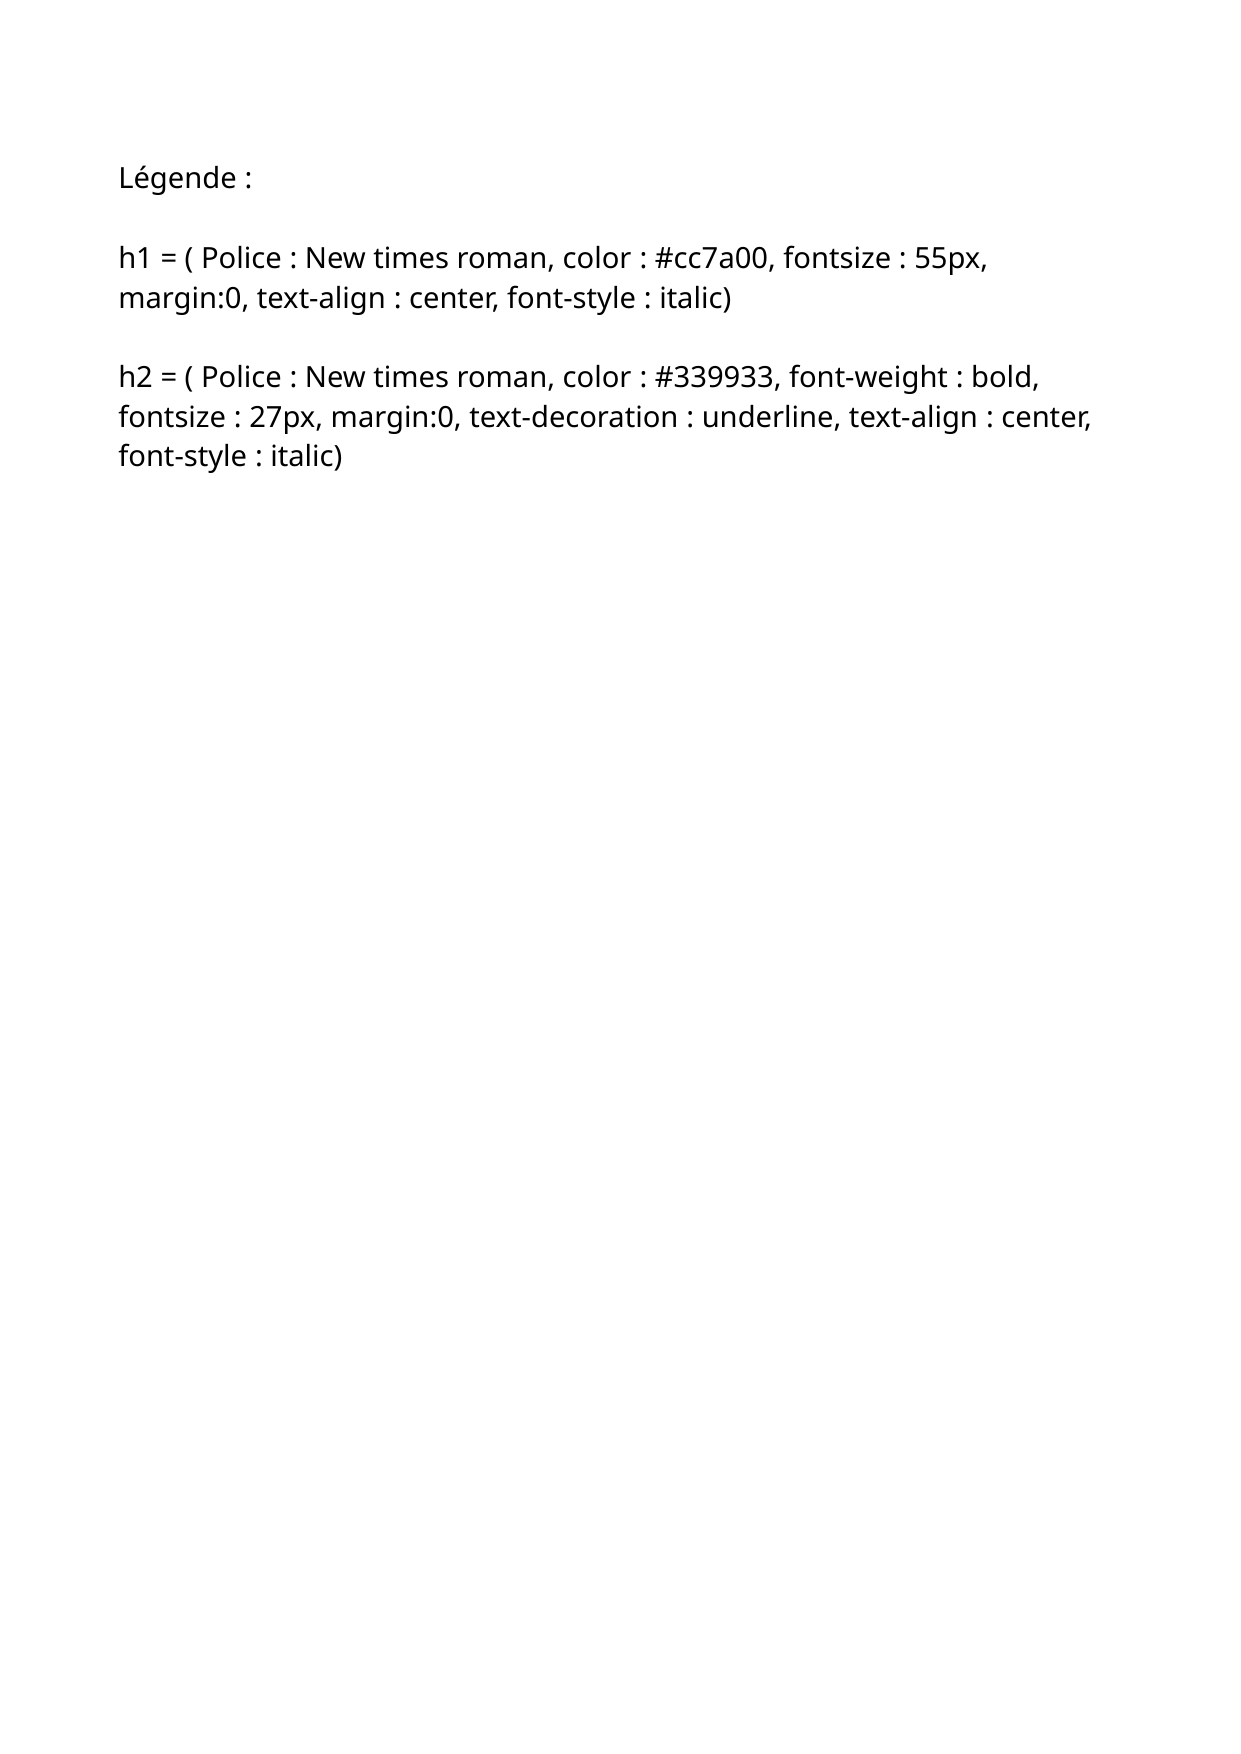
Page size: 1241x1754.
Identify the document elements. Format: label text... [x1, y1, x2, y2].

text h2 = ( Police : New times roman, color : #339933, font-weight : bold, fontsize : 27px, margin:0, text-decoration : underline, text-align : center, font-style : italic) [118, 356, 1122, 475]
text h1 = ( Police : New times roman, color : #cc7a00, fontsize : 55px, margin:0, text-align : center, font-style : italic) [118, 237, 1122, 317]
text Légende : [118, 158, 1122, 197]
